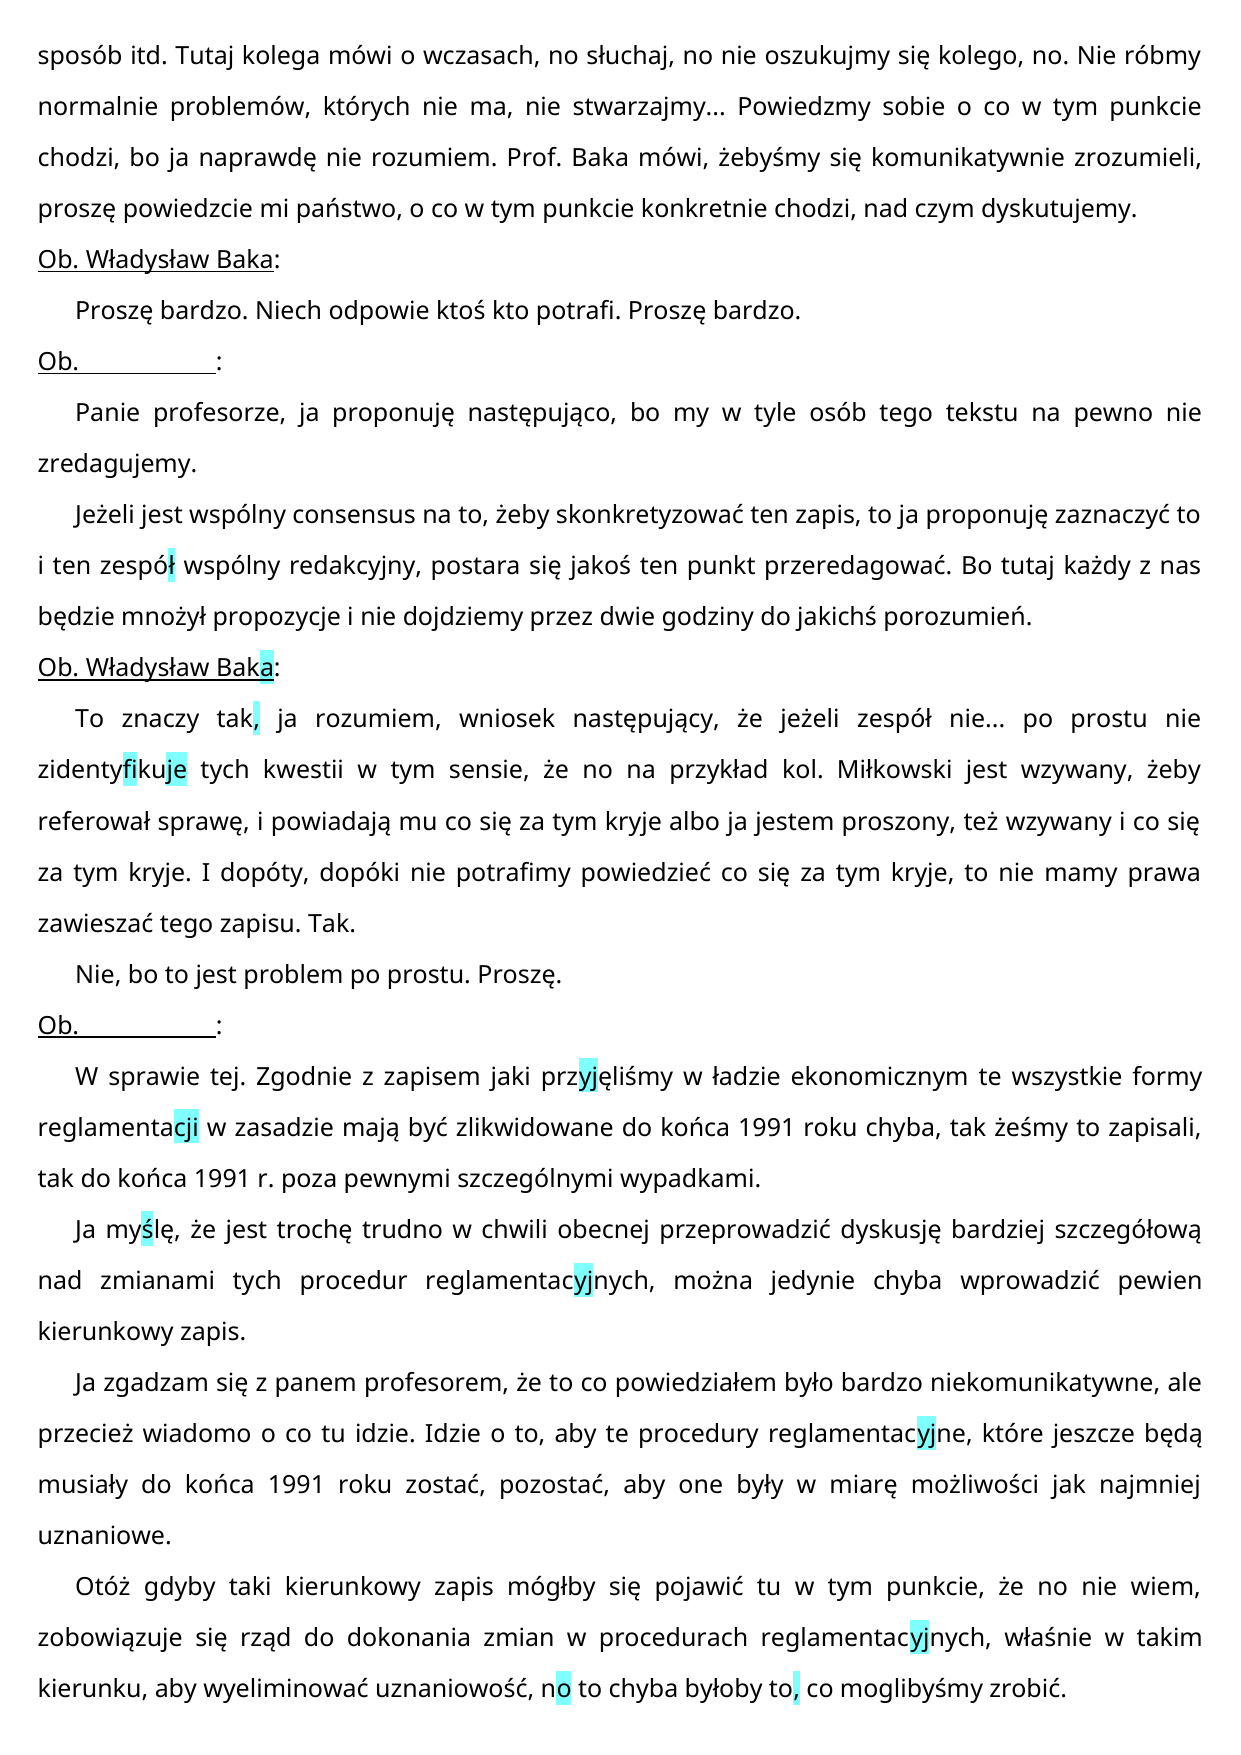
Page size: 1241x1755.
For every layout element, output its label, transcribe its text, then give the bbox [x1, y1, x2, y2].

text sposób itd. Tutaj kolega mówi o wczasach, no słuchaj, no nie oszukujmy się kolego, no. Nie róbmy normalnie problemów, których nie ma, nie stwarzajmy... Powiedzmy sobie o co w tym punkcie chodzi, bo ja naprawdę nie rozumiem. Prof. Baka mówi, żebyśmy się komunikatywnie zrozumieli, proszę powiedzcie mi państwo, o co w tym punkcie konkretnie chodzi, nad czym dyskutujemy. [37, 37, 1203, 225]
text Ob. Władysław Baka: [37, 242, 1203, 276]
text Ja zgadzam się z panem profesorem, że to co powiedziałem było bardzo niekomunikatywne, ale przecież wiadomo o co tu idzie. Idzie o to, aby te procedury reglamentacyjne, które jeszcze będą musiały do końca 1991 roku zostać, pozostać, aby one były w miarę możliwości jak najmniej uznaniowe. [37, 1364, 1203, 1552]
text Ob. Władysław Baka: [37, 650, 1203, 684]
text Ja myślę, że jest trochę trudno w chwili obecnej przeprowadzić dyskusję bardziej szczegółową nad zmianami tych procedur reglamentacyjnych, można jedynie chyba wprowadzić pewien kierunkowy zapis. [37, 1211, 1203, 1348]
text Jeżeli jest wspólny consensus na to, żeby skonkretyzować ten zapis, to ja proponuję zaznaczyć to i ten zespół wspólny redakcyjny, postara się jakoś ten punkt przeredagować. Bo tutaj każdy z nas będzie mnożył propozycje i nie dojdziemy przez dwie godziny do jakichś porozumień. [37, 497, 1203, 633]
text To znaczy tak, ja rozumiem, wniosek następujący, że jeżeli zespół nie... po prostu nie zidentyfikuje tych kwestii w tym sensie, że no na przykład kol. Miłkowski jest wzywany, żeby referował sprawę, i powiadają mu co się za tym kryje albo ja jestem proszony, też wzywany i co się za tym kryje. I dopóty, dopóki nie potrafimy powiedzieć co się za tym kryje, to nie mamy prawa zawieszać tego zapisu. Tak. [37, 701, 1203, 939]
text W sprawie tej. Zgodnie z zapisem jaki przyjęliśmy w ładzie ekonomicznym te wszystkie formy reglamentacji w zasadzie mają być zlikwidowane do końca 1991 roku chyba, tak żeśmy to zapisali, tak do końca 1991 r. poza pewnymi szczególnymi wypadkami. [37, 1058, 1203, 1194]
text Nie, bo to jest problem po prostu. Proszę. [37, 956, 1203, 990]
text Panie profesorze, ja proponuję następująco, bo my w tyle osób tego tekstu na pewno nie zredagujemy. [37, 395, 1203, 480]
text Ob. : [37, 1007, 1203, 1041]
text Otóż gdyby taki kierunkowy zapis mógłby się pojawić tu w tym punkcie, że no nie wiem, zobowiązuje się rząd do dokonania zmian w procedurach reglamentacyjnych, właśnie w takim kierunku, aby wyeliminować uznaniowość, no to chyba byłoby to, co moglibyśmy zrobić. [37, 1569, 1203, 1705]
text Ob. : [37, 344, 1203, 378]
text Proszę bardzo. Niech odpowie ktoś kto potrafi. Proszę bardzo. [37, 293, 1203, 327]
